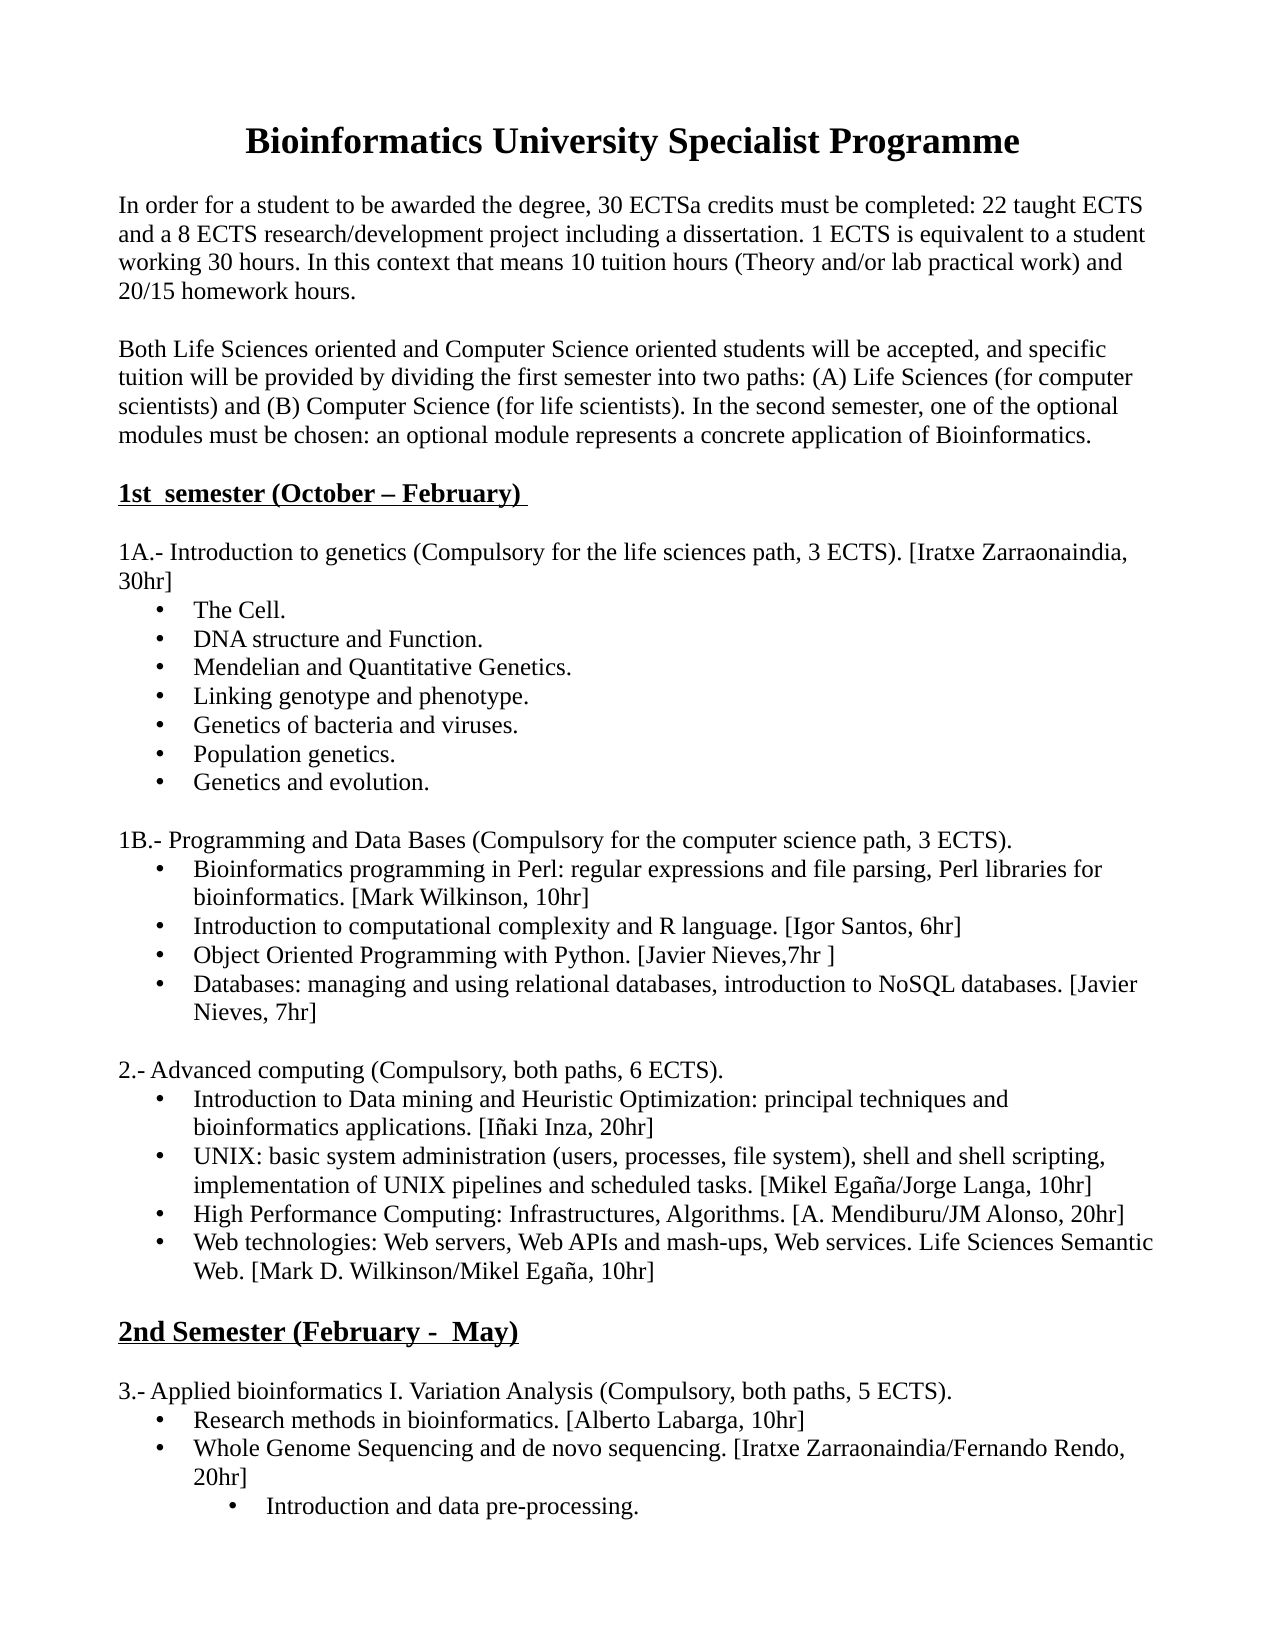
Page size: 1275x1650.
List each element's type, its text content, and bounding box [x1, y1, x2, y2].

list UNIX: basic system administration (users, processes, file system), shell and shell scripting, implementation of UNIX pipelines and scheduled tasks. [Mikel Egaña/Jorge Langa, 10hr] [156, 1141, 1157, 1199]
list Population genetics. [156, 739, 1157, 767]
text 1st semester (October – February) [118, 477, 1157, 509]
list The Cell. [156, 595, 1157, 624]
list Bioinformatics programming in Perl: regular expressions and file parsing, Perl libraries for bioinformatics. [Mark Wilkinson, 10hr] [156, 854, 1157, 911]
list Mendelian and Quantitative Genetics. [156, 652, 1157, 681]
text Bioinformatics University Specialist Programme [118, 118, 1157, 161]
list Research methods in bioinformatics. [Alberto Labarga, 10hr] [156, 1405, 1157, 1433]
list Object Oriented Programming with Python. [Javier Nieves,7hr ] [156, 940, 1157, 969]
list Introduction and data pre-processing. [228, 1491, 1157, 1520]
list Web technologies: Web servers, Web APIs and mash-ups, Web services. Life Sciences Semantic Web. [Mark D. Wilkinson/Mikel Egaña, 10hr] [156, 1227, 1157, 1285]
text 2nd Semester (February - May) [118, 1314, 1157, 1347]
text 1A.- Introduction to genetics (Compulsory for the life sciences path, 3 ECTS). [Iratxe Zarraonaindia, 30hr] [118, 537, 1157, 595]
list Introduction to Data mining and Heuristic Optimization: principal techniques and bioinformatics applications. [Iñaki Inza, 20hr] [156, 1084, 1157, 1141]
list Genetics of bacteria and viruses. [156, 710, 1157, 739]
text 1B.- Programming and Data Bases (Compulsory for the computer science path, 3 ECTS). [118, 825, 1157, 854]
list Databases: managing and using relational databases, introduction to NoSQL databases. [Javier Nieves, 7hr] [156, 969, 1157, 1026]
text In order for a student to be awarded the degree, 30 ECTSa credits must be completed: 22 taught ECTS and a 8 ECTS research/development project including a dissertation. 1 ECTS is equivalent to a student working 30 hours. In this context that means 10 tuition hours (Theory and/or lab practical work) and 20/15 homework hours. [118, 190, 1157, 305]
list Genetics and evolution. [156, 767, 1157, 796]
list Introduction to computational complexity and R language. [Igor Santos, 6hr] [156, 911, 1157, 940]
text 2.- Advanced computing (Compulsory, both paths, 6 ECTS). [118, 1055, 1157, 1084]
text 3.- Applied bioinformatics I. Variation Analysis (Compulsory, both paths, 5 ECTS). [118, 1376, 1157, 1405]
list Linking genotype and phenotype. [156, 681, 1157, 710]
text Both Life Sciences oriented and Computer Science oriented students will be accepted, and specific tuition will be provided by dividing the first semester into two paths: (A) Life Sciences (for computer scientists) and (B) Computer Science (for life scientists). In the second semester, one of the optional modules must be chosen: an optional module represents a concrete application of Bioinformatics. [118, 334, 1157, 449]
list DNA structure and Function. [156, 624, 1157, 652]
list Whole Genome Sequencing and de novo sequencing. [Iratxe Zarraonaindia/Fernando Rendo, 20hr] [156, 1433, 1157, 1491]
list High Performance Computing: Infrastructures, Algorithms. [A. Mendiburu/JM Alonso, 20hr] [156, 1199, 1157, 1227]
